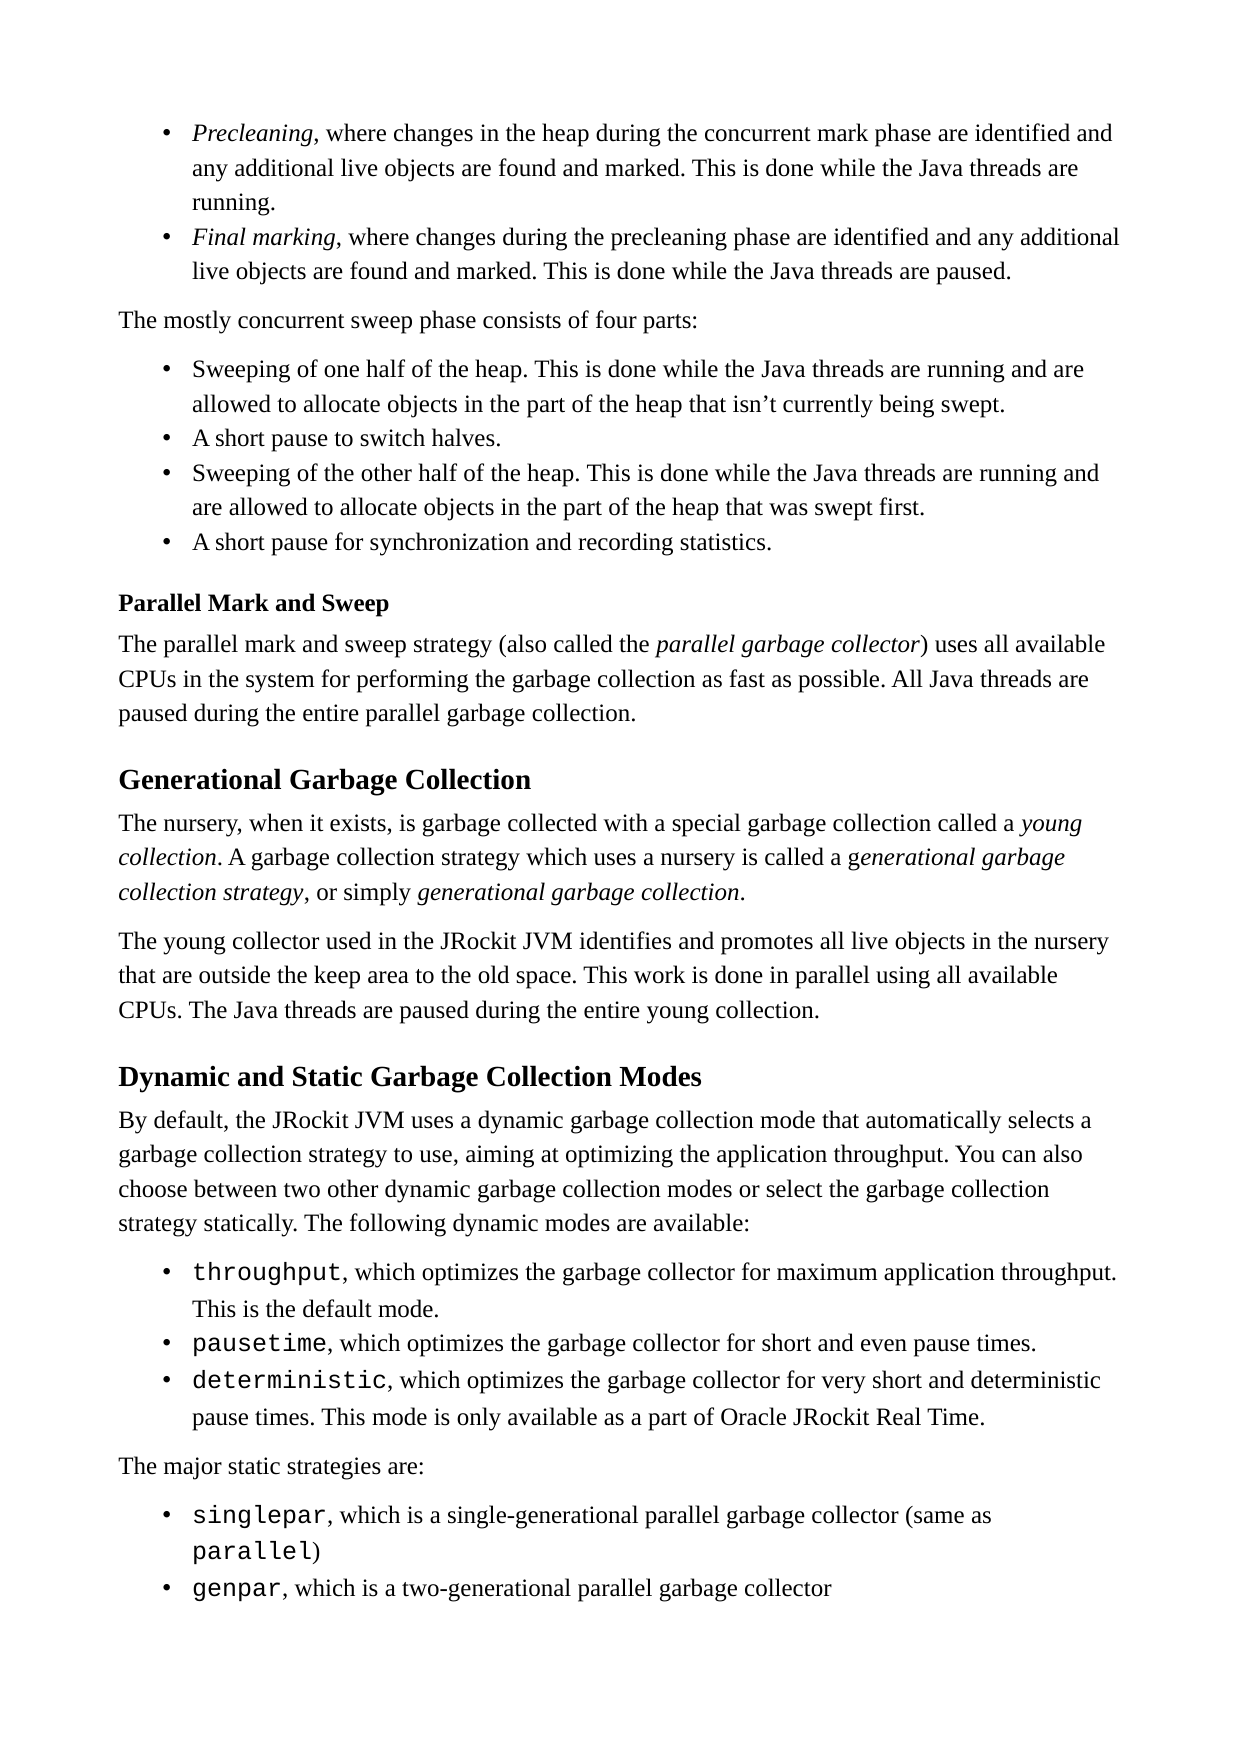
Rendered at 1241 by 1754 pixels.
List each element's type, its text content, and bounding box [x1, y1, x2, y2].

list singlepar, which is a single-generational parallel garbage collector (same as parallel) [162, 1500, 1122, 1567]
text The parallel mark and sweep strategy (also called the parallel garbage collector) uses all available CPUs in the system for performing the garbage collection as fast as possible. All Java threads are paused during the entire parallel garbage collection. [118, 629, 1122, 727]
text The mostly concurrent sweep phase consists of four parts: [118, 305, 1122, 334]
subtitle Dynamic and Static Garbage Collection Modes [118, 1059, 1122, 1092]
list Precleaning, where changes in the heap during the concurrent mark phase are identified and any additional live objects are found and marked. This is done while the Java threads are running. [162, 118, 1122, 216]
list pausetime, which optimizes the garbage collector for short and even pause times. [162, 1328, 1122, 1359]
list Final marking, where changes during the precleaning phase are identified and any additional live objects are found and marked. This is done while the Java threads are paused. [162, 222, 1122, 285]
list Sweeping of the other half of the heap. This is done while the Java threads are running and are allowed to allocate objects in the part of the heap that was swept first. [162, 458, 1122, 521]
subtitle Parallel Mark and Sweep [118, 588, 1122, 617]
text The young collector used in the JRockit JVM identifies and promotes all live objects in the nursery that are outside the keep area to the old space. This work is done in parallel using all available CPUs. The Java threads are paused during the entire young collection. [118, 926, 1122, 1024]
list throughput, which optimizes the garbage collector for maximum application throughput. This is the default mode. [162, 1257, 1122, 1322]
list genpar, which is a two-generational parallel garbage collector [162, 1573, 1122, 1604]
text The major static strategies are: [118, 1451, 1122, 1479]
list A short pause to switch halves. [162, 423, 1122, 452]
list Sweeping of one half of the heap. This is done while the Java threads are running and are allowed to allocate objects in the part of the heap that isn’t currently being swept. [162, 354, 1122, 417]
list A short pause for synchronization and recording statistics. [162, 527, 1122, 555]
list deterministic, which optimizes the garbage collector for very short and deterministic pause times. This mode is only available as a part of Oracle JRockit Real Time. [162, 1365, 1122, 1431]
text By default, the JRockit JVM uses a dynamic garbage collection mode that automatically selects a garbage collection strategy to use, aiming at optimizing the application throughput. You can also choose between two other dynamic garbage collection modes or select the garbage collection strategy statically. The following dynamic modes are available: [118, 1105, 1122, 1237]
subtitle Generational Garbage Collection [118, 762, 1122, 796]
text The nursery, when it exists, is garbage collected with a special garbage collection called a young collection. A garbage collection strategy which uses a nursery is called a generational garbage collection strategy, or simply generational garbage collection. [118, 808, 1122, 906]
